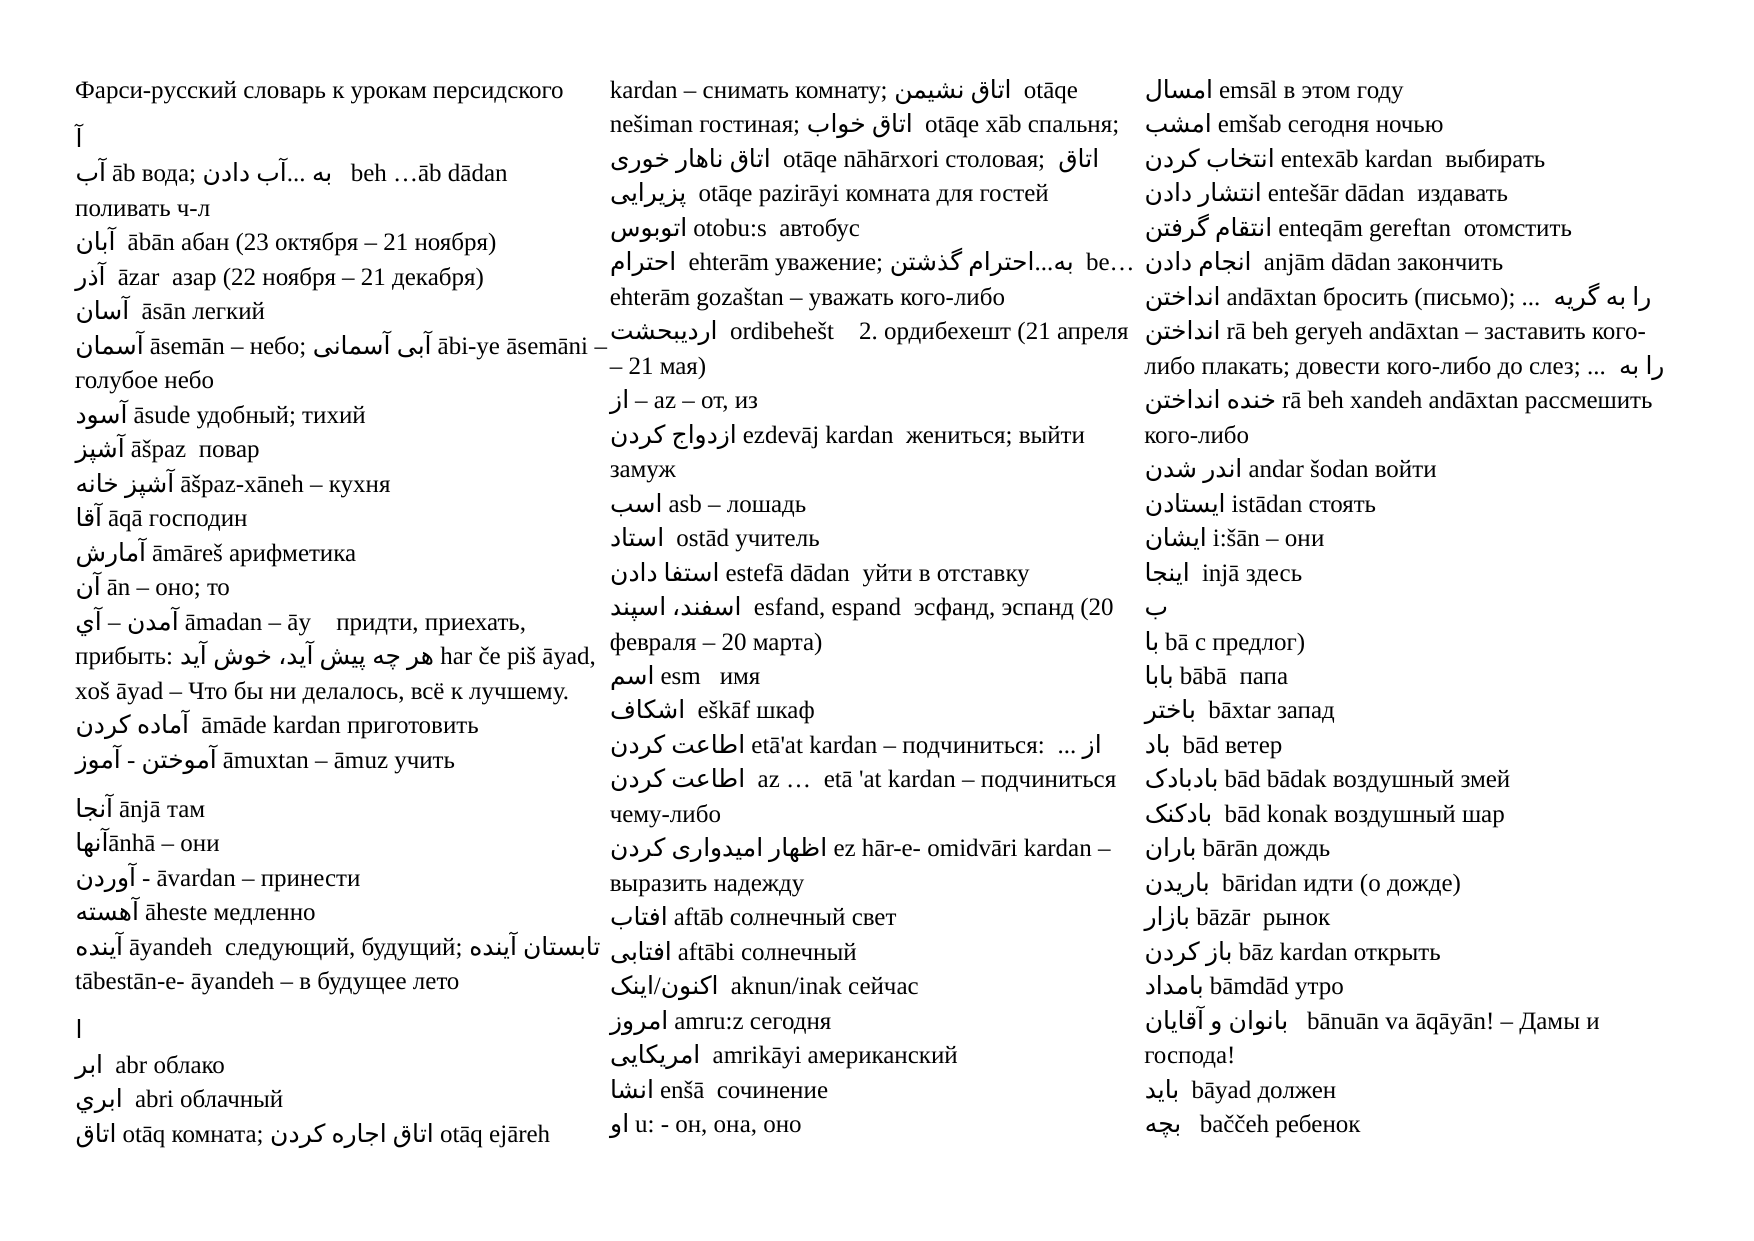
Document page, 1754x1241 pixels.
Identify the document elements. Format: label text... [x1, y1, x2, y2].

text ا ابر abr облако ابري abri облачный اتاق otāq комната; اتاق اجاره کردن otāq ejāreh kardan – снимать комнату; اتاق نشیمن otāqe nešiman гостиная; اتاق خواب otāqe xāb спальня; اتاق ناهار خوری otāqe nāhārxori столовая; اتاق پزیرایی otāqe pazirāyi комната для гостей اتوبوس otobu:s автобус احترام ehterām уважение; به...احترام گذشتن be…ehterām gozaštan – уважать кого-либо اردیبحشت ordibehešt 2. ордибехешт (21 апреля – 21 мая) از – az – от, из ازدواج کردن ezdevāj kardan жениться; выйти замуж اسب asb – лошадь استاد ostād учитель استفا دادن estefā dādan уйти в отставку اسفند، اسپند esfand, espand эсфанд, эспанд (20 февраля – 20 марта) اسم esm имя اشکاف eškāf шкаф اطاعت کردن etā'at kardan – подчиниться: از ... اطاعت کردن az … etā 'at kardan – подчиниться чему-либо اظهار امیدواری کردن ez hār-e- omidvāri kardan – выразить надежду افتاب aftāb солнечный свет افتابى aftābi солнечный اکنون/اینک aknun/inak сейчас امروز amru:z сегодня امریکایی amrikāyi американский انشا enšā сочинение او u: - он, она, оно امسال emsāl в этом году امشب emšab сегодня ночью انتخاب کردن entexāb kardan выбирать انتشار دادن entešār dādan издавать انتقام گرفتن enteqām gereftan отомстить انجام دادن anjām dādan закончить انداختن andāxtan бросить (письмо); ... را به گریه انداختن rā beh geryeh andāxtan – заставить кого-либо плакать; довести кого-либо до слез; ... را به خنده انداختن rā beh xandeh andāxtan рассмешить кого-либо اندر شدن andar šodan войти ايستادن istādan стоять ایشان i:šān – они اینجا injā здесь ب با bā c предлог) بابا bābā папа باختر bāxtar запад باد bād ветер بادبادک bād bādak воздушный змей بادکنک bād konak воздушный шар باران bārān дождь باریدن bāridan идти (о дожде) بازار bāzār рынок باز کردن bāz kardan открыть بامداد bāmdād утро بانوان و آقایان bānuān va āqāyān! – Дамы и господа! باید bāyad должен بچه baččeh ребенок بخش baxš часть بخشیدن baxšidan – простить بد bad плохой بدرود گفتن bedrud goftan прощаться بدهکاری bedeh kāri долг بر bar: بر داشتن bar dāštan взять; بر گشتن - گرد bar gaštan (gard) возвращаться برادر barādar брат بز boz коза برف barf снег بریدن boridan резать, рубить بزرگ bozorg большой بستن bastan закрывать بسیار besyār очень بشقاب bošqāb тарелка بعد از ظهر bad-az-zohr после обеда بالای bālaye над بردن bordan унести برق barq электричество; برق رفت barq raft – электричество (свет) отключилось; برق آمد barq āmad – электричество включилось برنامه barnāmeh план بسوی be suye к بلند شدن boland šodan – встать بله bale да بنفش banafš пурпурный بودن - بود bu:dan- bu:d быть بستنی bastani мороженое بلیت belit билет; بلیت هواپیما beli:t-e- havā peimā - билет на самолет بمب bomb бомба بودن budan быть بوسیدن bu:sidan целовать بولدوزر boldozer – бульдозер به – be – в, на (предлог направления) بهار bahār весна بهبود بخشیدن behbu:d baxšidan улучшать بهمن bahman бахман (21 января – 19 февраля) بیدار شدن - شو bidār šodan (šav) проснуться بیدار کردن bidār kardan разбудить بیرون biru:n снаружи پ [75, 75, 1679, 1147]
text Фарси-русский словарь к урокам персидского [75, 75, 609, 104]
text آنجا ānjā там آنهاānhā – они آوردن - āvardan – принести آهسته āheste медленно آینده āyandeh следующий, будущий; تابستان آینده tābestān-e- āyandeh – в будущее лето [75, 794, 609, 995]
text آ آب āb вода; به ...آب دادن beh …āb dādan поливать ч-л آبان ābān абан (23 октября – 21 ноября) آذر āzar азар (22 ноября – 21 декабря) آسان āsān легкий آسمان āsemān – небо; آبی آسمانی ābi-ye āsemāni – голубое небо آسود āsude удобный; тихий آشپز āšpaz повар آشپز خانه āšpaz-xāneh – кухня آقا āqā господин آمارش āmāreš арифметика آن ān – оно; то آمدن – آي āmadan – āy придти, приехать, прибыть: هر چه پیش آید، خوش آید har če piš āyad, xoš āyad – Что бы ни делалось, всё к лучшему. آماده کردن āmāde kardan приготовить آموختن - آموز āmuxtan – āmuz учить [75, 124, 609, 773]
